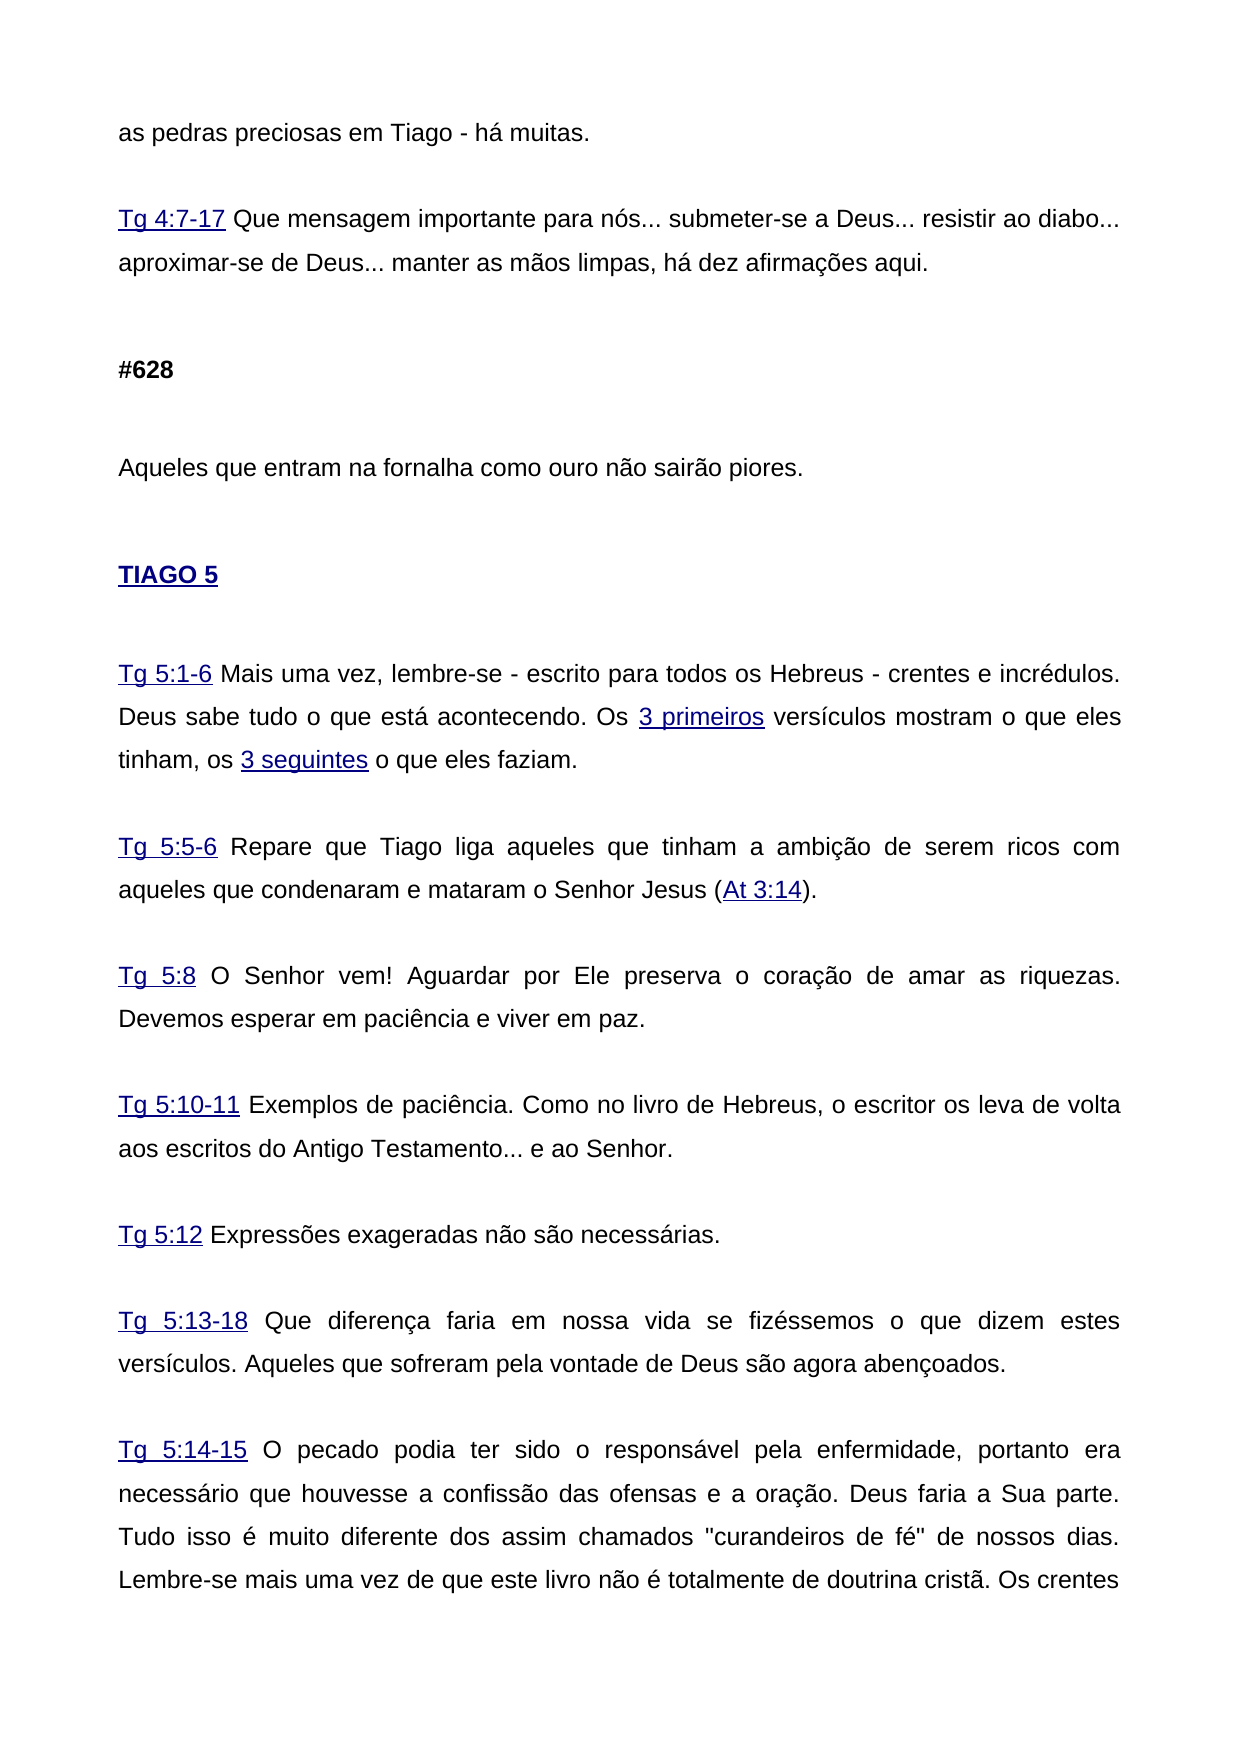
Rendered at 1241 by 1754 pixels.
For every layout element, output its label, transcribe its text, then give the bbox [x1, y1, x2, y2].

text Tg 5:13-18 Que diferença faria em nossa vida se fizéssemos o que dizem estes versículos. Aqueles que sofreram pela vontade de Deus são agora abençoados. [118, 1306, 1122, 1378]
text Tg 4:7-17 Que mensagem importante para nós... submeter-se a Deus... resistir ao diabo... aproximar-se de Deus... manter as mãos limpas, há dez afirmações aqui. [118, 204, 1122, 276]
subtitle TIAGO 5 [118, 560, 1122, 589]
text as pedras preciosas em Tiago - há muitas. [118, 118, 1122, 147]
text Tg 5:12 Expressões exageradas não são necessárias. [118, 1220, 1122, 1248]
subtitle #628 [118, 354, 1122, 383]
text Aqueles que entram na fornalha como ouro não sairão piores. [118, 453, 1122, 482]
text Tg 5:10-11 Exemplos de paciência. Como no livro de Hebreus, o escritor os leva de volta aos escritos do Antigo Testamento... e ao Senhor. [118, 1090, 1122, 1162]
text Tg 5:14-15 O pecado podia ter sido o responsável pela enfermidade, portanto era necessário que houvesse a confissão das ofensas e a oração. Deus faria a Sua parte. Tudo isso é muito diferente dos assim chamados "curandeiros de fé" de nossos dias. Lembre-se mais uma vez de que este livro não é totalmente de doutrina cristã. Os crentes [118, 1435, 1122, 1593]
text Tg 5:5-6 Repare que Tiago liga aqueles que tinham a ambição de serem ricos com aqueles que condenaram e mataram o Senhor Jesus (At 3:14). [118, 832, 1122, 903]
text Tg 5:1-6 Mais uma vez, lembre-se - escrito para todos os Hebreus - crentes e incrédulos. Deus sabe tudo o que está acontecendo. Os 3 primeiros versículos mostram o que eles tinham, os 3 seguintes o que eles faziam. [118, 659, 1122, 774]
text Tg 5:8 O Senhor vem! Aguardar por Ele preserva o coração de amar as riquezas. Devemos esperar em paciência e viver em paz. [118, 961, 1122, 1033]
